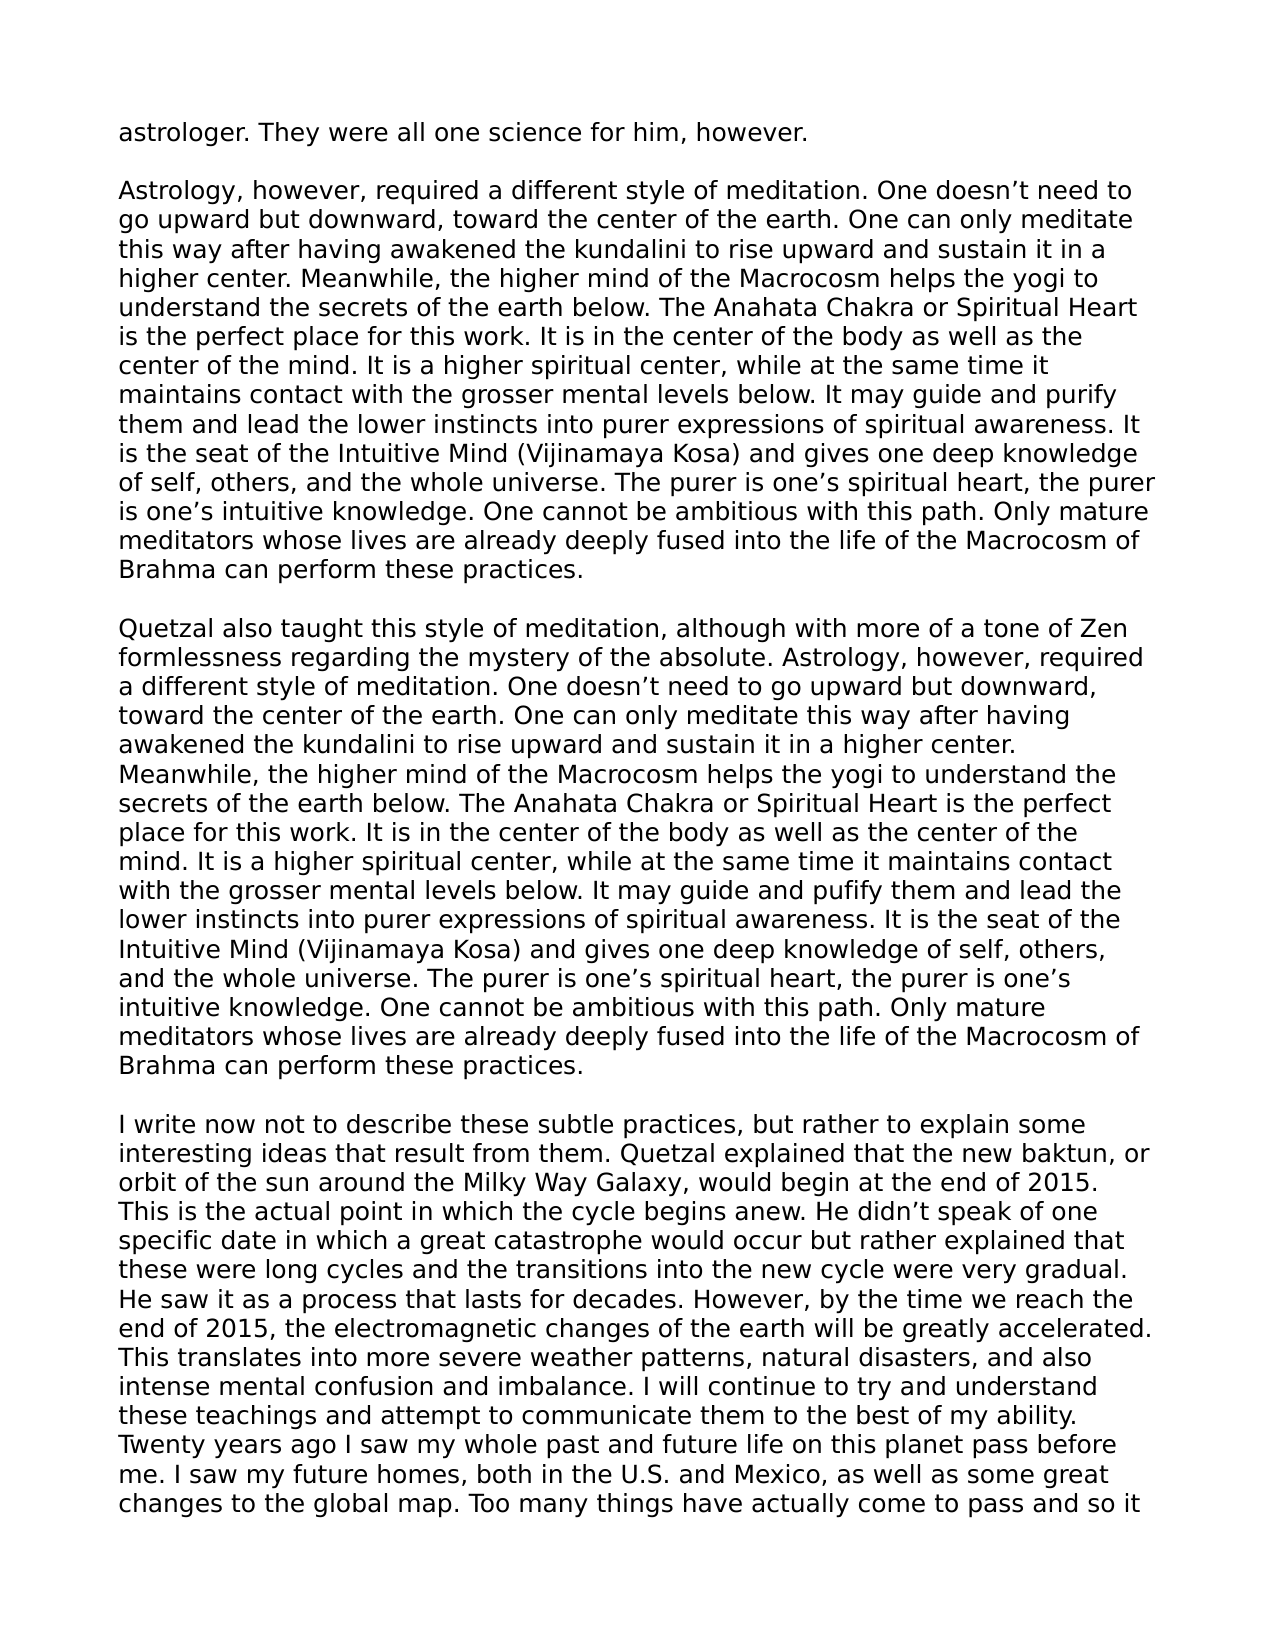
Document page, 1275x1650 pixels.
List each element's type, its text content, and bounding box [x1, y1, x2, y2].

text astrologer. They were all one science for him, however. Astrology, however, required a different style of meditation. One doesn’t need to go upward but downward, toward the center of the earth. One can only meditate this way after having awakened the kundalini to rise upward and sustain it in a higher center. Meanwhile, the higher mind of the Macrocosm helps the yogi to understand the secrets of the earth below. The Anahata Chakra or Spiritual Heart is the perfect place for this work. It is in the center of the body as well as the center of the mind. It is a higher spiritual center, while at the same time it maintains contact with the grosser mental levels below. It may guide and purify them and lead the lower instincts into purer expressions of spiritual awareness. It is the seat of the Intuitive Mind (Vijinamaya Kosa) and gives one deep knowledge of self, others, and the whole universe. The purer is one’s spiritual heart, the purer is one’s intuitive knowledge. One cannot be ambitious with this path. Only mature meditators whose lives are already deeply fused into the life of the Macrocosm of Brahma can perform these practices. Quetzal also taught this style of meditation, although with more of a tone of Zen formlessness regarding the mystery of the absolute. Astrology, however, required a different style of meditation. One doesn’t need to go upward but downward, toward the center of the earth. One can only meditate this way after having awakened the kundalini to rise upward and sustain it in a higher center. Meanwhile, the higher mind of the Macrocosm helps the yogi to understand the secrets of the earth below. The Anahata Chakra or Spiritual Heart is the perfect place for this work. It is in the center of the body as well as the center of the mind. It is a higher spiritual center, while at the same time it maintains contact with the grosser mental levels below. It may guide and pufify them and lead the lower instincts into purer expressions of spiritual awareness. It is the seat of the Intuitive Mind (Vijinamaya Kosa) and gives one deep knowledge of self, others, and the whole universe. The purer is one’s spiritual heart, the purer is one’s intuitive knowledge. One cannot be ambitious with this path. Only mature meditators whose lives are already deeply fused into the life of the Macrocosm of Brahma can perform these practices. I write now not to describe these subtle practices, but rather to explain some interesting ideas that result from them. Quetzal explained that the new baktun, or orbit of the sun around the Milky Way Galaxy, would begin at the end of 2015. This is the actual point in which the cycle begins anew. He didn’t speak of one specific date in which a great catastrophe would occur but rather explained that these were long cycles and the transitions into the new cycle were very gradual. He saw it as a process that lasts for decades. However, by the time we reach the end of 2015, the electromagnetic changes of the earth will be greatly accelerated. This translates into more severe weather patterns, natural disasters, and also intense mental confusion and imbalance. I will continue to try and understand these teachings and attempt to communicate them to the best of my ability. Twenty years ago I saw my whole past and future life on this planet pass before me. I saw my future homes, both in the U.S. and Mexico, as well as some great changes to the global map. Too many things have actually come to pass and so it [118, 118, 1157, 1518]
